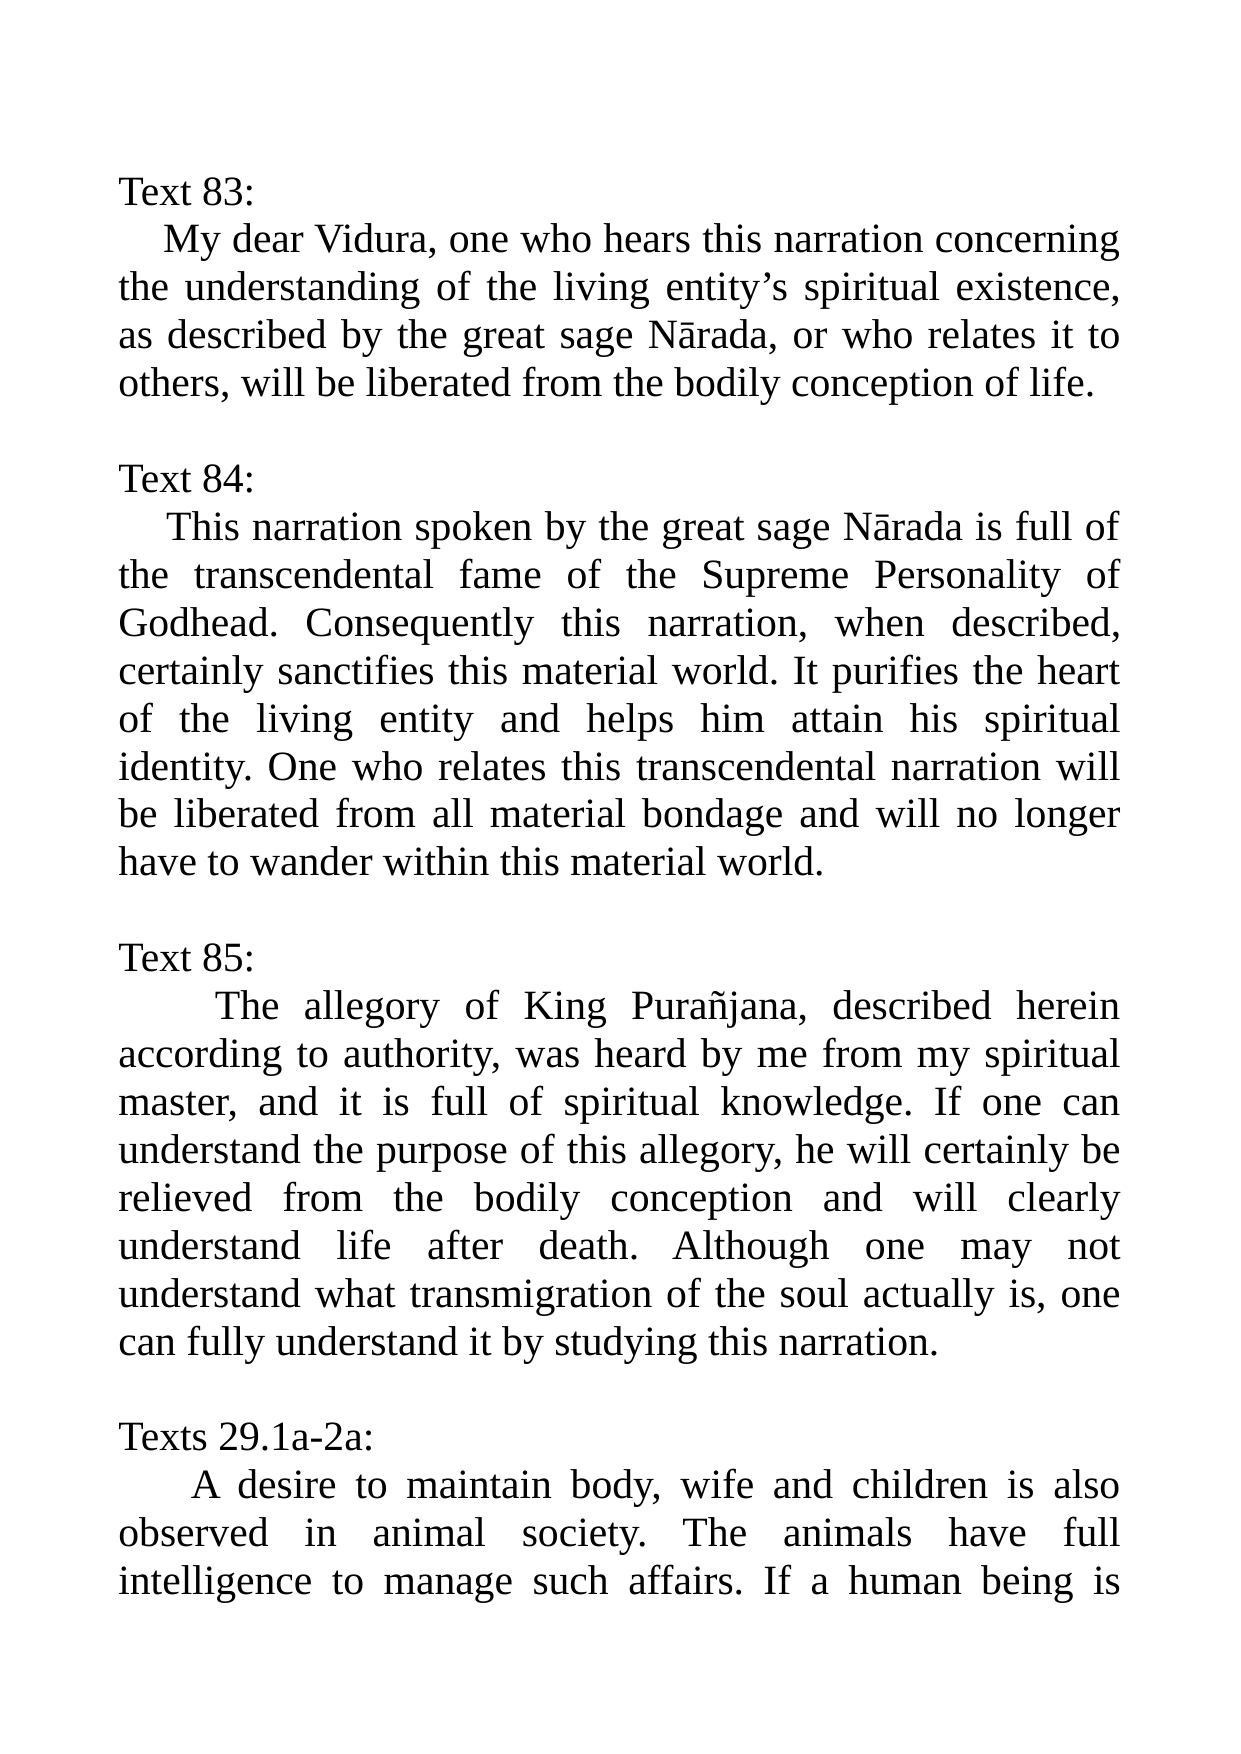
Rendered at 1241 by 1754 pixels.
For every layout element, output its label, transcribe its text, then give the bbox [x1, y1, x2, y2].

text This narration spoken by the great sage Nārada is full of the transcendental fame of the Supreme Personality of Godhead. Consequently this narration, when described, certainly sanctifies this material world. It purifies the heart of the living entity and helps him attain his spiritual identity. One who relates this transcendental narration will be liberated from all material bondage and will no longer have to wander within this material world. [118, 501, 1122, 885]
text Texts 29.1a-2a: [118, 1412, 1122, 1460]
text My dear Vidura, one who hears this narration concerning the understanding of the living entity’s spiritual existence, as described by the great sage Nārada, or who relates it to others, will be liberated from the bodily conception of life. [118, 214, 1122, 406]
text A desire to maintain body, wife and children is also observed in animal society. The animals have full intelligence to manage such affairs. If a human being is [118, 1460, 1122, 1603]
text Text 83: [118, 166, 1122, 214]
text The allegory of King Purañjana, described herein according to authority, was heard by me from my spiritual master, and it is full of spiritual knowledge. If one can understand the purpose of this allegory, he will certainly be relieved from the bodily conception and will clearly understand life after death. Although one may not understand what transmigration of the soul actually is, one can fully understand it by studying this narration. [118, 981, 1122, 1364]
text Text 84: [118, 453, 1122, 501]
text Text 85: [118, 933, 1122, 981]
